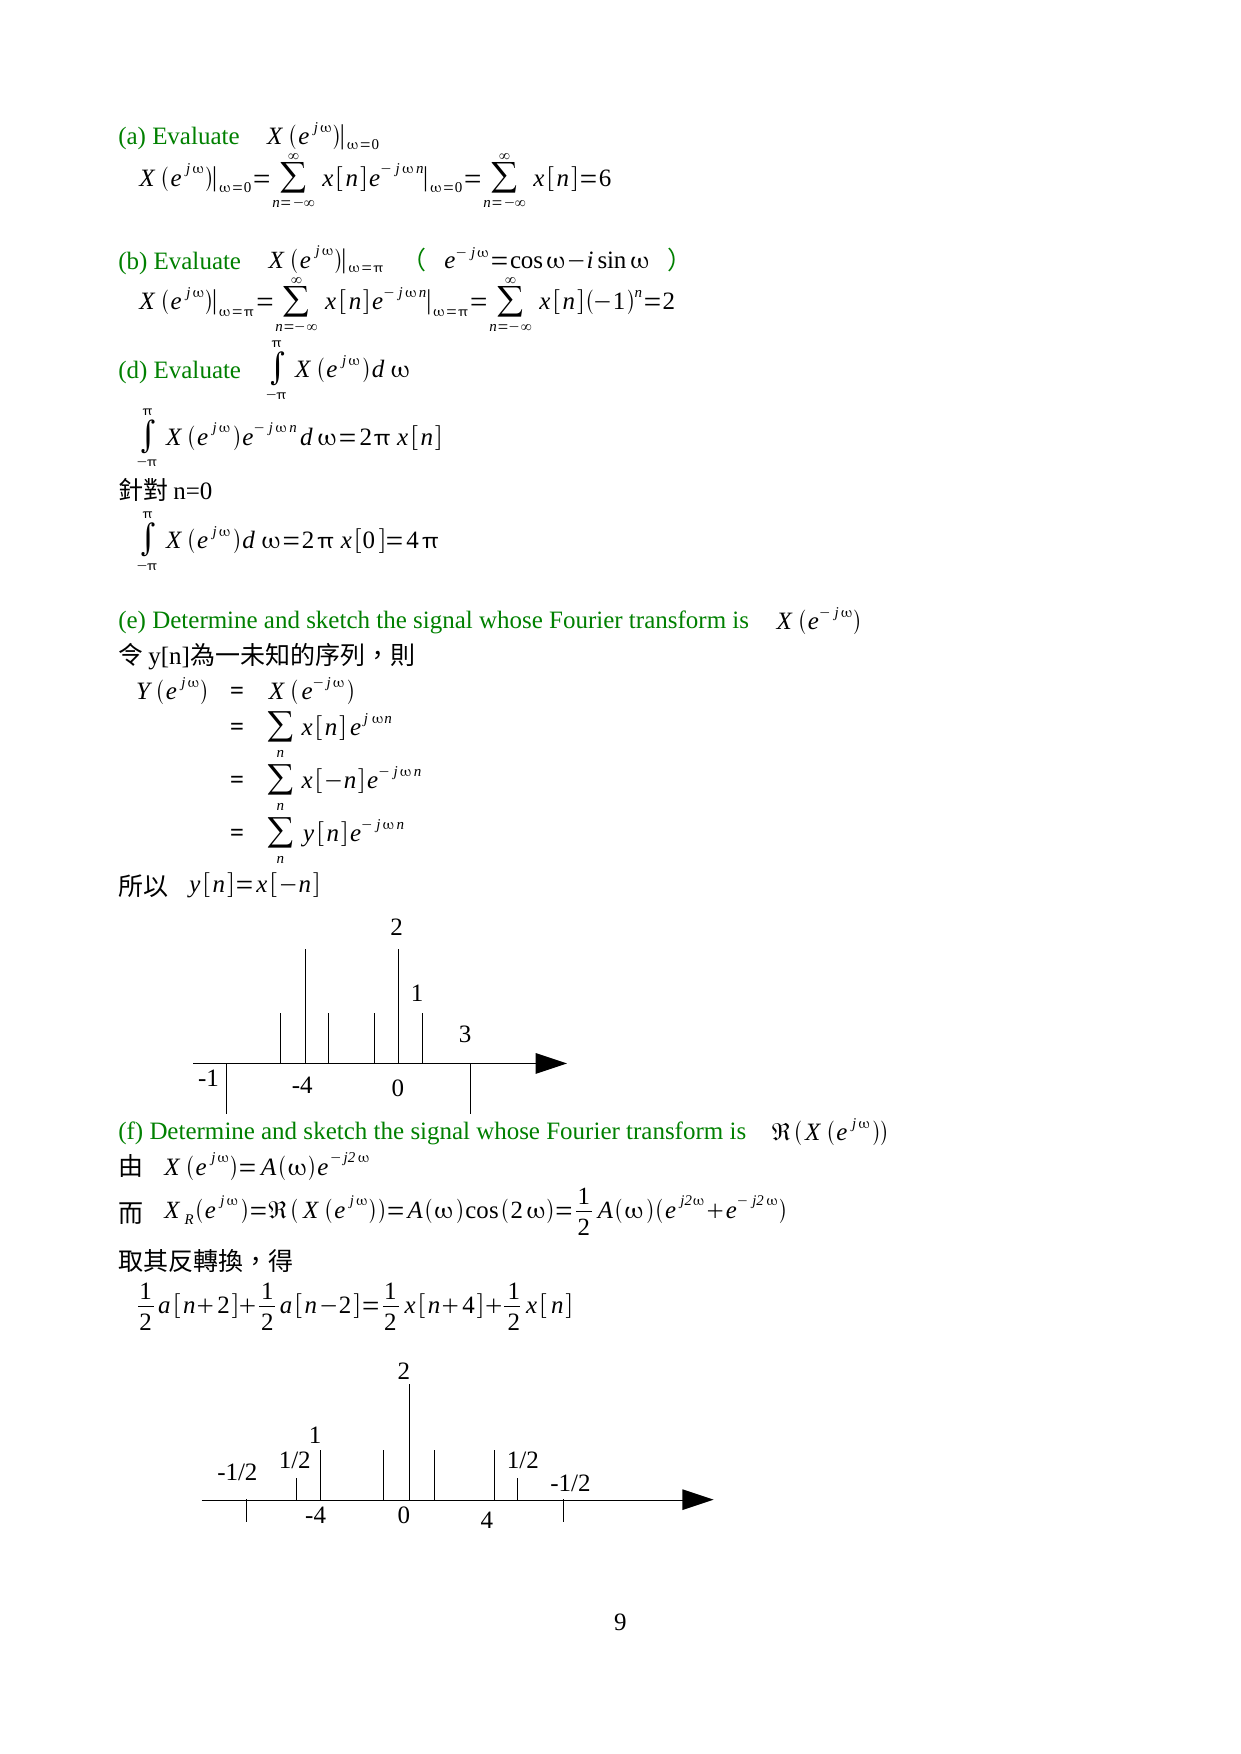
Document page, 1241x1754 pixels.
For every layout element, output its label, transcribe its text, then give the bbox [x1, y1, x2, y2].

text 由 [118, 1146, 1122, 1182]
text (d) Evaluate [118, 335, 1122, 403]
text (f) Determine and sketch the signal whose Fourier transform is [118, 932, 1122, 1146]
text 而 [118, 1182, 1122, 1241]
text 所以 [118, 867, 1122, 903]
text (e) Determine and sketch the signal whose Fourier transform is [118, 603, 1122, 635]
text 令y[n]為一未知的序列，則 [118, 635, 1122, 672]
text (b) Evaluate （） [118, 241, 1122, 277]
text 針對n=0 [118, 470, 1122, 506]
text (a) Evaluate [118, 118, 1122, 153]
text 取其反轉換，得 [118, 1241, 1122, 1277]
